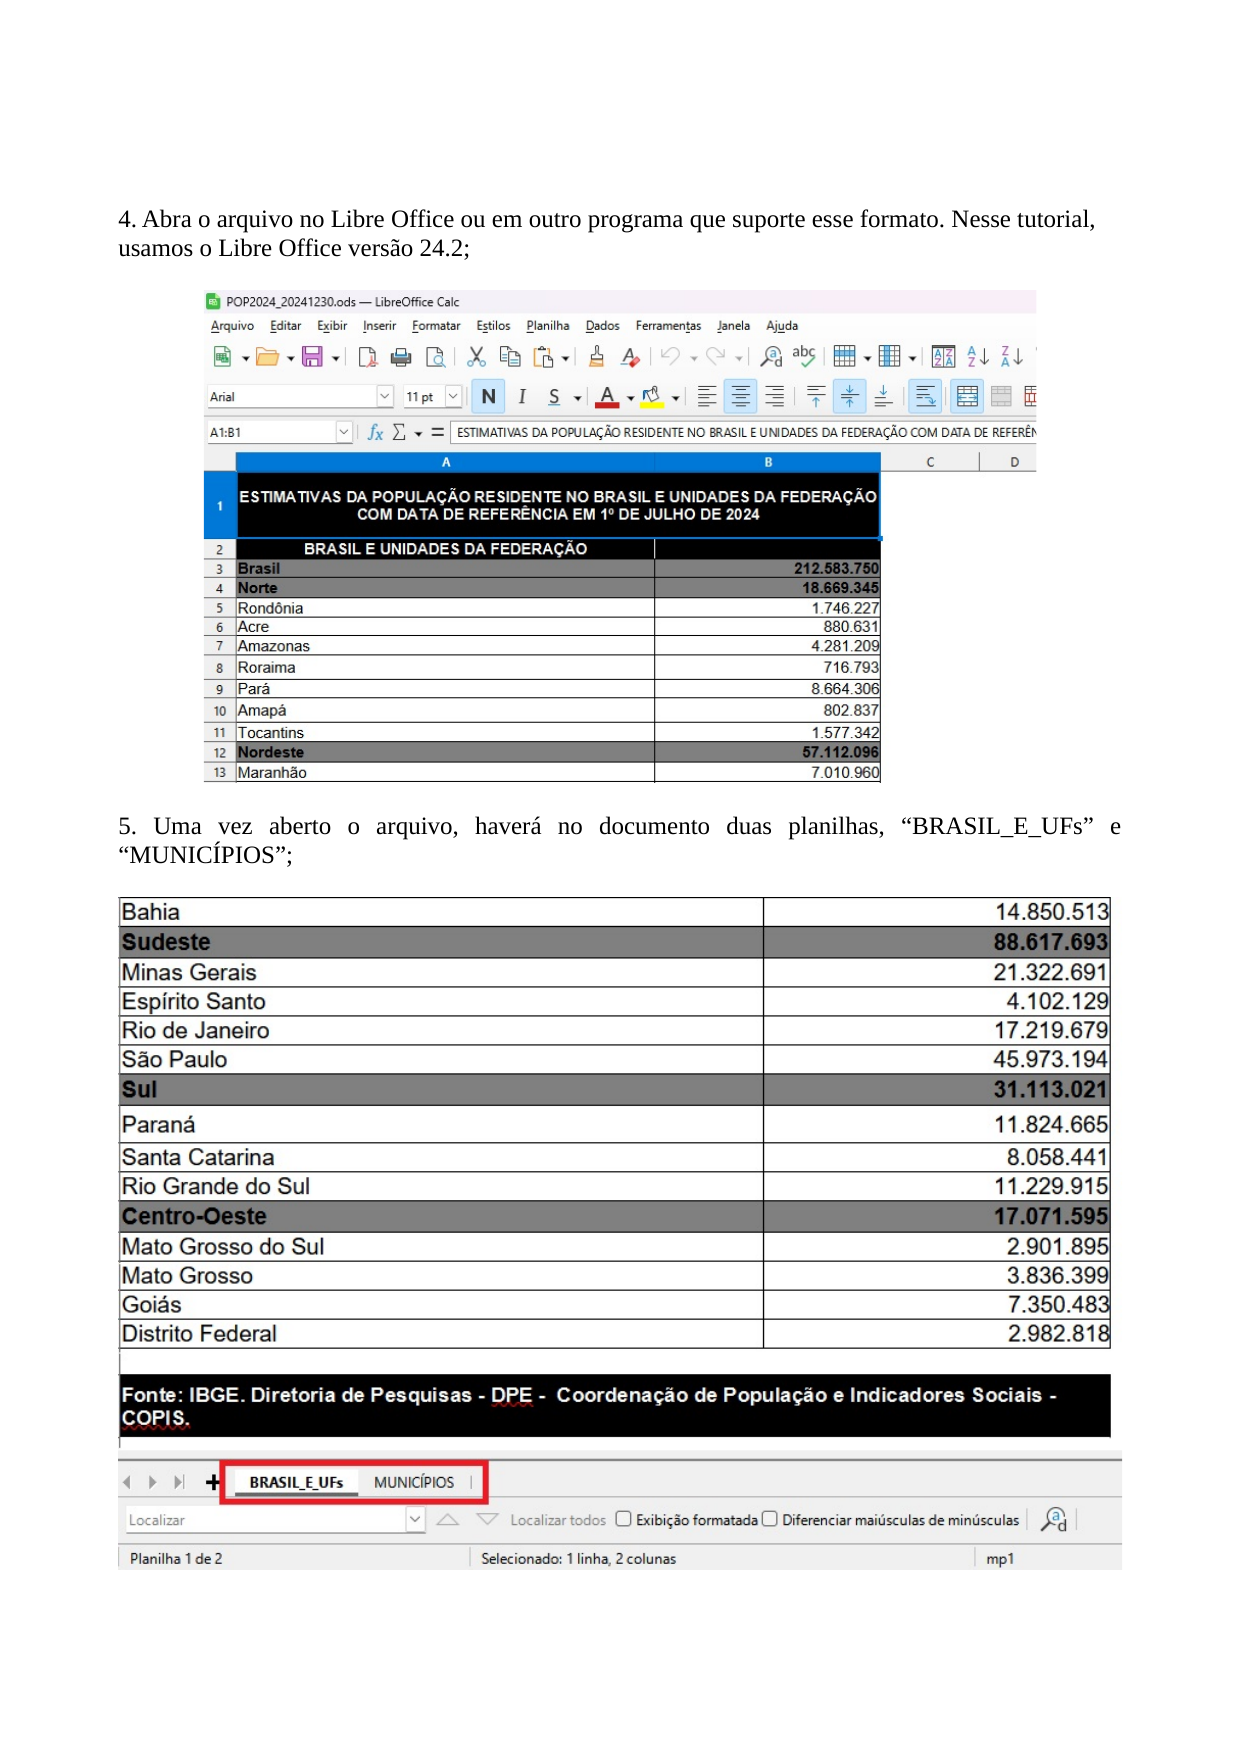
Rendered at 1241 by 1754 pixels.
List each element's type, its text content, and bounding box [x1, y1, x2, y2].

picture [118, 897, 1123, 1570]
picture [203, 290, 1037, 783]
text 4. Abra o arquivo no Libre Office ou em outro programa que suporte esse formato. Nesse tutorial, usamos o Libre Office versão 24.2; [118, 204, 1122, 262]
text 5. Uma vez aberto o arquivo, haverá no documento duas planilhas, “BRASIL_E_UFs” e “MUNICÍPIOS”; [118, 811, 1122, 869]
